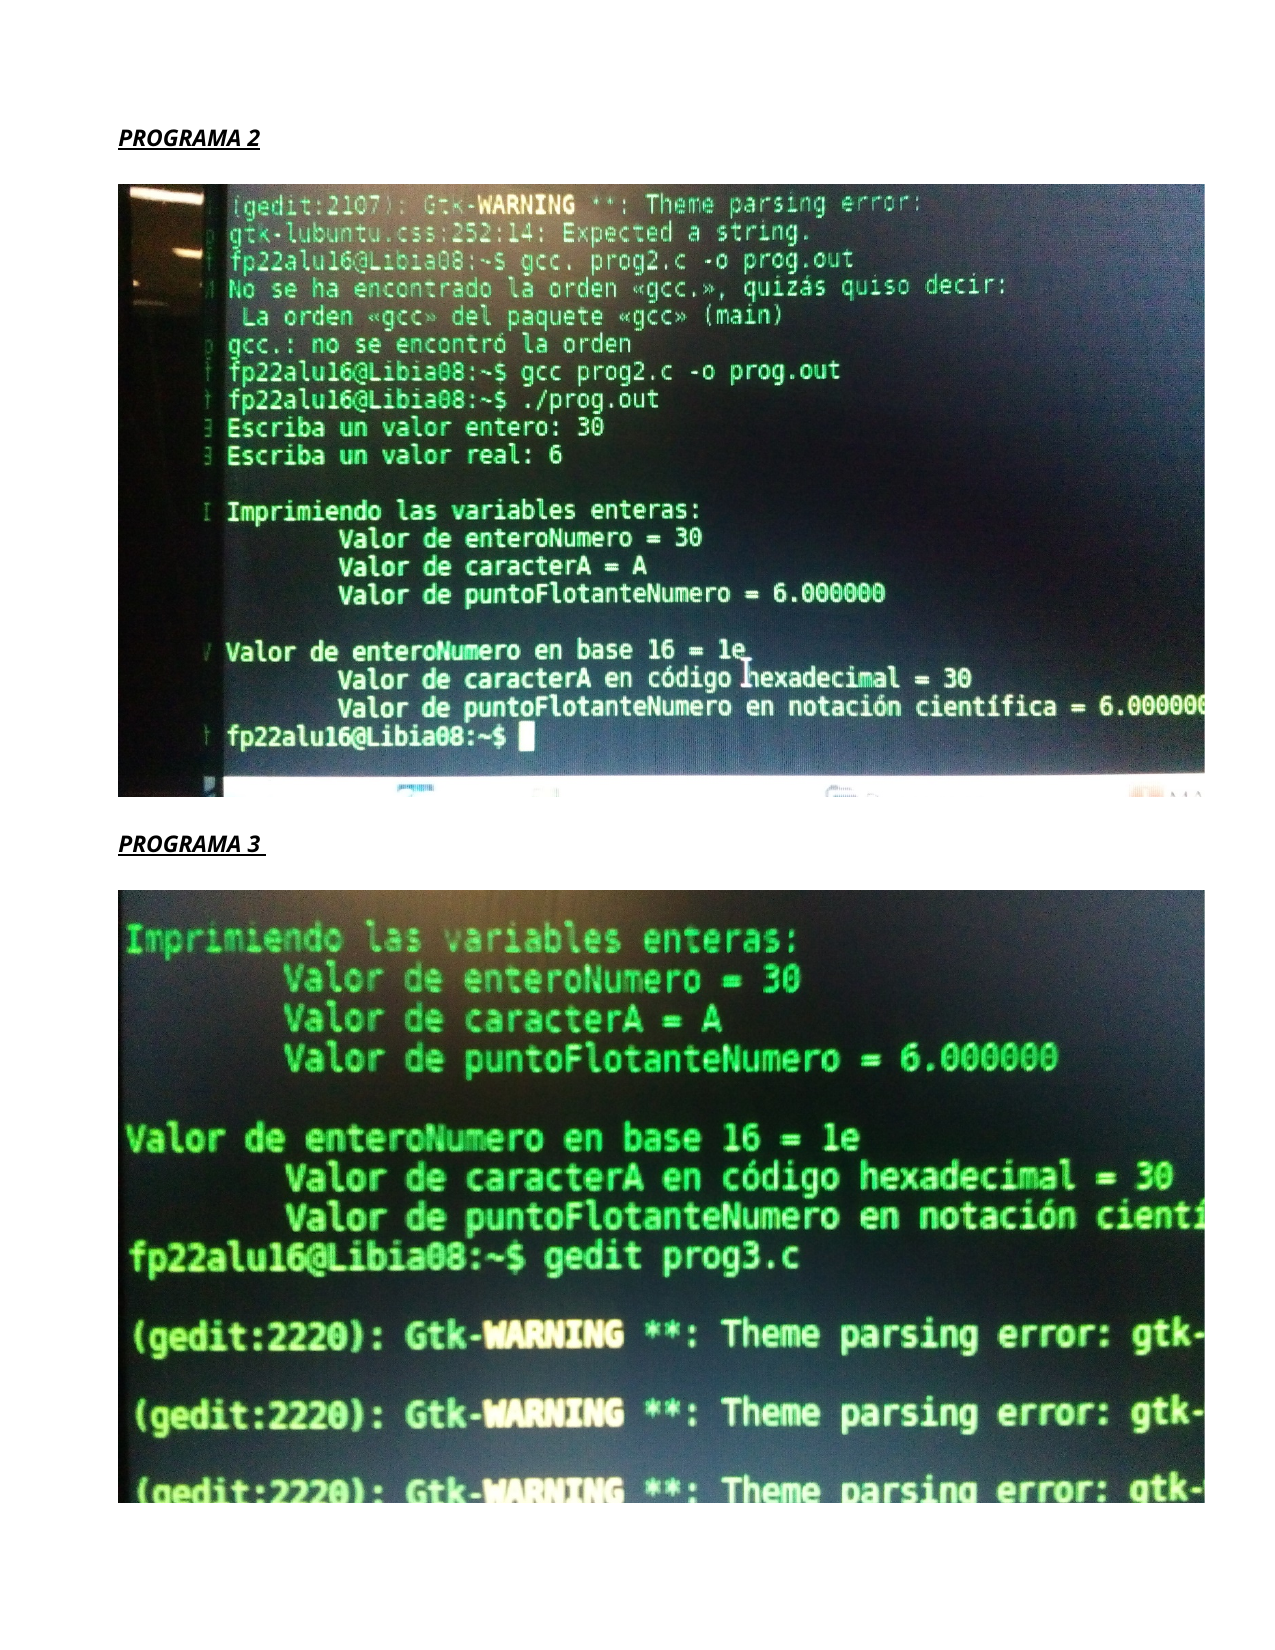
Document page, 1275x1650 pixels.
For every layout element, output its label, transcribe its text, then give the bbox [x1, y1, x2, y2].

text PROGRAMA 2 [118, 122, 1205, 153]
text PROGRAMA 3 [118, 828, 1205, 859]
